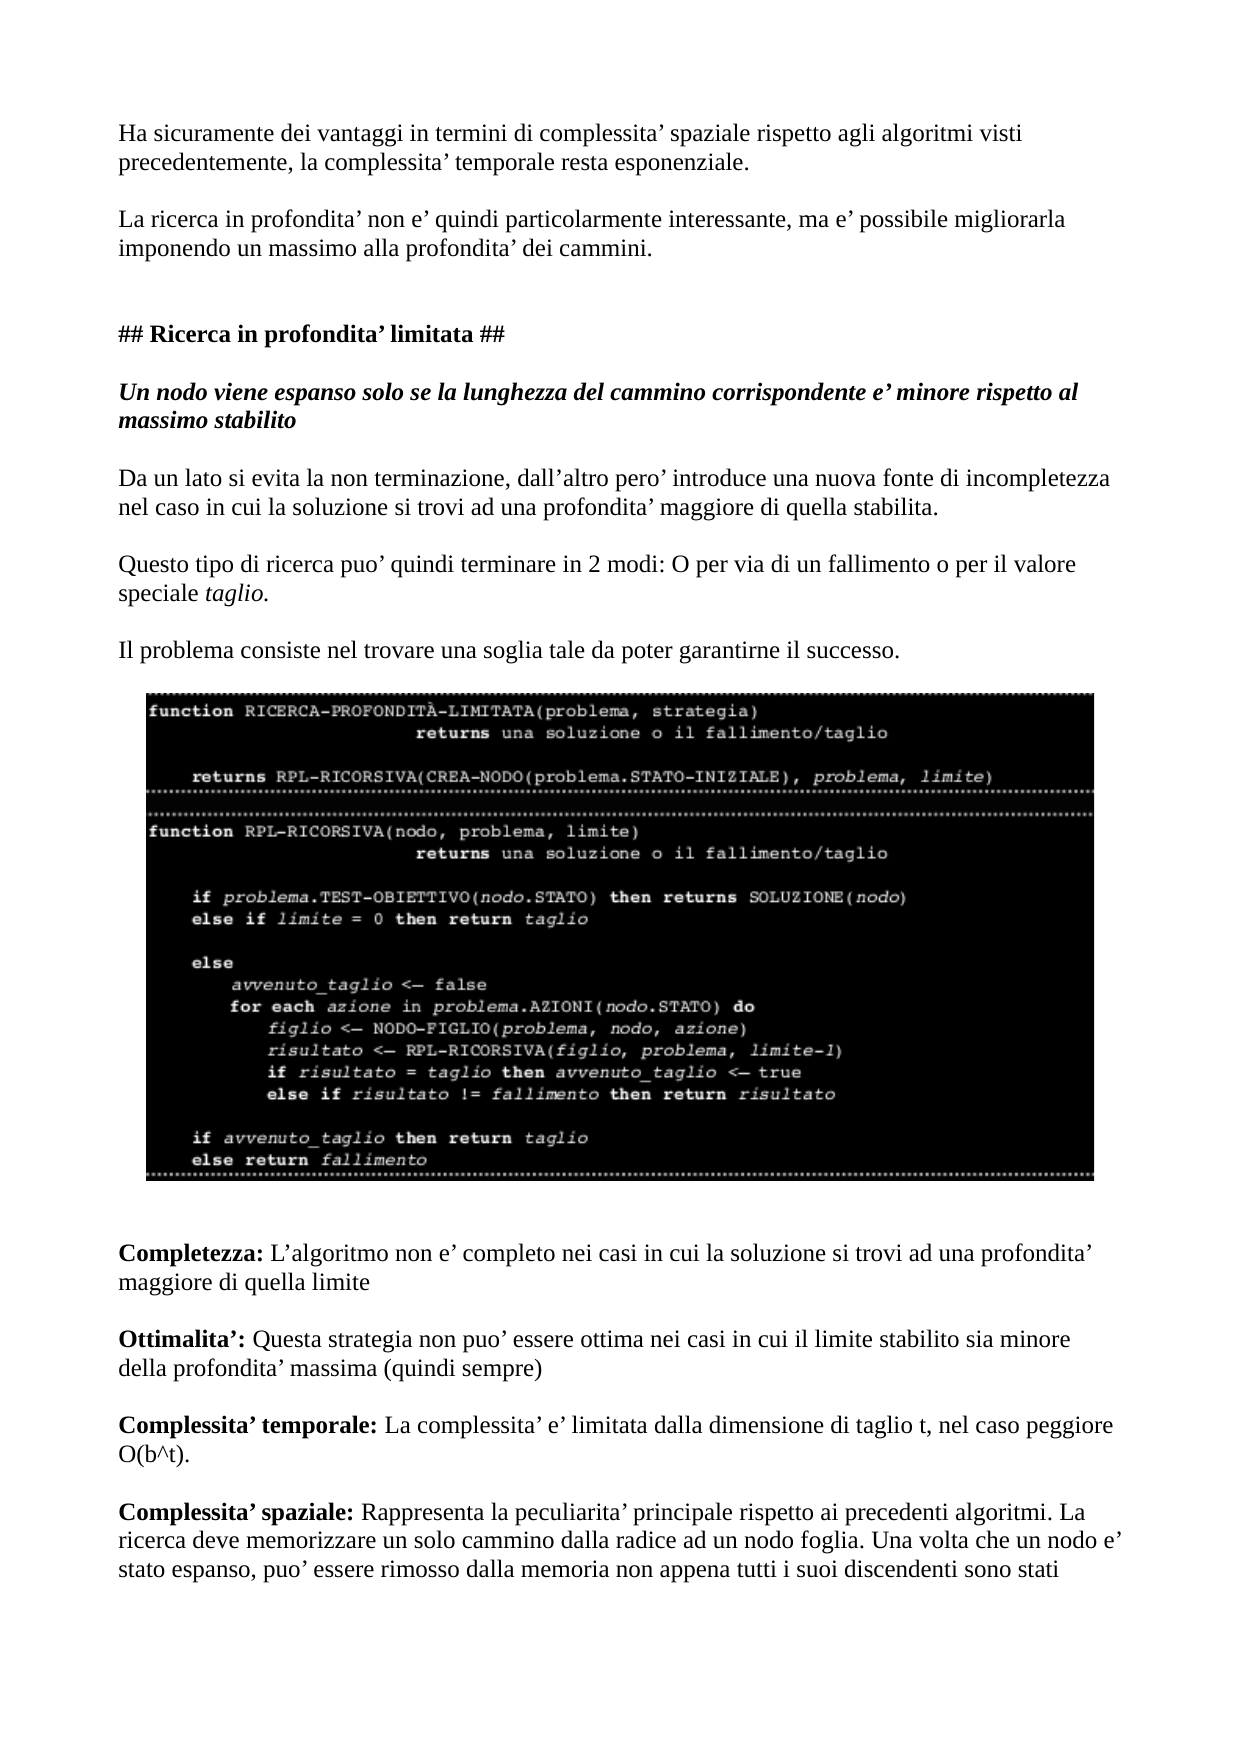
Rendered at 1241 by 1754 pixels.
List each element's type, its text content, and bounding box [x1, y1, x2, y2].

text Il problema consiste nel trovare una soglia tale da poter garantirne il successo. [118, 636, 1122, 664]
text Questo tipo di ricerca puo’ quindi terminare in 2 modi: O per via di un fallimento o per il valore speciale taglio. [118, 549, 1122, 607]
picture [146, 693, 1095, 1181]
text Ha sicuramente dei vantaggi in termini di complessita’ spaziale rispetto agli algoritmi visti precedentemente, la complessita’ temporale resta esponenziale. [118, 118, 1122, 176]
text Da un lato si evita la non terminazione, dall’altro pero’ introduce una nuova fonte di incompletezza nel caso in cui la soluzione si trovi ad una profondita’ maggiore di quella stabilita. [118, 463, 1122, 521]
text Ottimalita’: Questa strategia non puo’ essere ottima nei casi in cui il limite stabilito sia minore della profondita’ massima (quindi sempre) [118, 1324, 1122, 1382]
text ## Ricerca in profondita’ limitata ## [118, 319, 1122, 348]
text Complessita’ spaziale: Rappresenta la peculiarita’ principale rispetto ai precedenti algoritmi. La ricerca deve memorizzare un solo cammino dalla radice ad un nodo foglia. Una volta che un nodo e’ stato espanso, puo’ essere rimosso dalla memoria non appena tutti i suoi discendenti sono stati [118, 1497, 1122, 1583]
text Complessita’ temporale: La complessita’ e’ limitata dalla dimensione di taglio t, nel caso peggiore O(b^t). [118, 1411, 1122, 1468]
text Completezza: L’algoritmo non e’ completo nei casi in cui la soluzione si trovi ad una profondita’ maggiore di quella limite [118, 1238, 1122, 1296]
text La ricerca in profondita’ non e’ quindi particolarmente interessante, ma e’ possibile migliorarla imponendo un massimo alla profondita’ dei cammini. [118, 204, 1122, 262]
text Un nodo viene espanso solo se la lunghezza del cammino corrispondente e’ minore rispetto al massimo stabilito [118, 377, 1122, 434]
